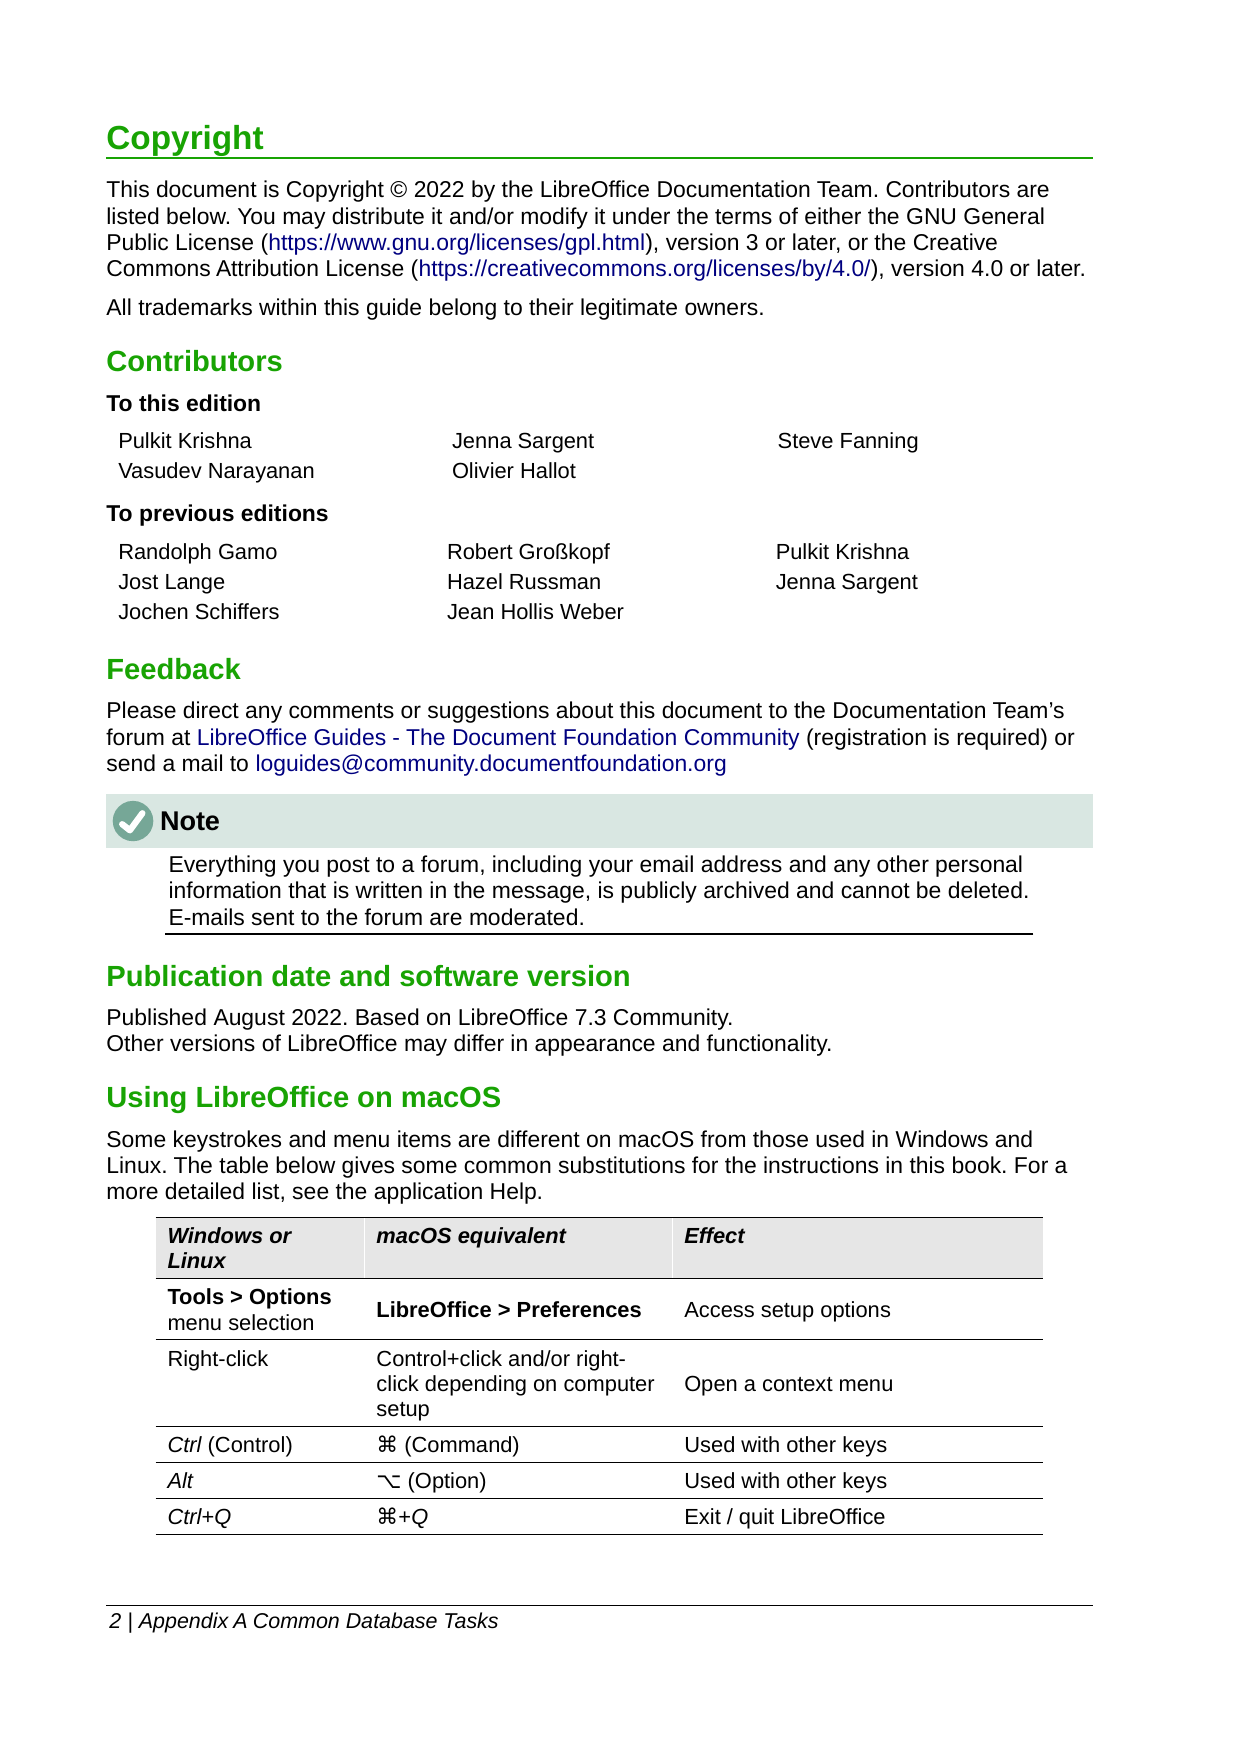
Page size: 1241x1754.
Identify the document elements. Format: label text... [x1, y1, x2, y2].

text All trademarks within this guide belong to their legitimate owners. [106, 294, 1093, 321]
table_cell Alt [156, 1463, 364, 1498]
table_header macOS equivalent [365, 1218, 672, 1278]
table_cell Hazel Russman [435, 569, 764, 599]
table_cell ⌥ (Option) [365, 1463, 672, 1498]
table_cell Exit / quit LibreOffice [673, 1499, 1043, 1533]
table_cell Jost Lange [106, 569, 435, 599]
table_cell LibreOffice > Preferences [365, 1279, 672, 1339]
text To this edition [106, 389, 1093, 416]
text Published August 2022. Based on LibreOffice 7.3 Community. Other versions of LibreOffice may differ in appearance and functionality. [106, 1004, 1093, 1057]
table_cell Jochen Schiffers [106, 599, 435, 628]
text Please direct any comments or suggestions about this document to the Documentation Team’s forum at LibreOffice Guides - The Document Foundation Community (registration is required) or send a mail to loguides@community.documentfoundation.org [106, 697, 1093, 777]
subtitle Feedback [106, 652, 1093, 686]
table_header Robert Großkopf [435, 539, 764, 569]
subtitle Using LibreOffice on macOS [106, 1080, 1093, 1114]
table_cell Used with other keys [673, 1427, 1043, 1462]
table_cell Open a context menu [673, 1340, 1043, 1426]
table_cell Right-click [156, 1340, 364, 1426]
subtitle Note [106, 794, 1093, 848]
subtitle Contributors [106, 344, 1093, 378]
subtitle Publication date and software version [106, 958, 1093, 992]
table_cell ⌘+Q [365, 1499, 672, 1533]
table_header Windows or Linux [156, 1218, 364, 1278]
table_header Jenna Sargent [440, 429, 766, 458]
table_header Randolph Gamo [106, 539, 435, 569]
table_cell Used with other keys [673, 1463, 1043, 1498]
table_cell Access setup options [673, 1279, 1043, 1339]
table_cell Jean Hollis Weber [435, 599, 764, 628]
table_cell [766, 458, 1093, 488]
table_cell Ctrl+Q [156, 1499, 364, 1533]
table_header Pulkit Krishna [106, 429, 440, 458]
table_header Effect [673, 1218, 1043, 1278]
text Everything you post to a forum, including your email address and any other personal information that is written in the message, is publicly archived and cannot be deleted. E-mails sent to the forum are moderated. [165, 848, 1033, 933]
text Some keystrokes and menu items are different on macOS from those used in Windows and Linux. The table below gives some common substitutions for the instructions in this book. For a more detailed list, see the application Help. [106, 1126, 1093, 1204]
table_header Steve Fanning [766, 429, 1093, 458]
table_cell [764, 599, 1093, 628]
table_cell Ctrl (Control) [156, 1427, 364, 1462]
table_cell Control+click and/or right-click depending on computer setup [365, 1340, 672, 1426]
table_cell Vasudev Narayanan [106, 458, 440, 488]
text To previous editions [106, 500, 1093, 526]
table_cell Olivier Hallot [440, 458, 766, 488]
table_cell ⌘ (Command) [365, 1427, 672, 1462]
table_cell Tools > Options menu selection [156, 1279, 364, 1339]
table_header Pulkit Krishna [764, 539, 1093, 569]
subtitle Copyright [106, 118, 1093, 157]
text This document is Copyright © 2022 by the LibreOffice Documentation Team. Contributors are listed below. You may distribute it and/or modify it under the terms of either the GNU General Public License (https://www.gnu.org/licenses/gpl.html), version 3 or later, or the Creative Commons Attribution License (https://creativecommons.org/licenses/by/4.0/), version 4.0 or later. [106, 176, 1093, 282]
table_cell Jenna Sargent [764, 569, 1093, 599]
